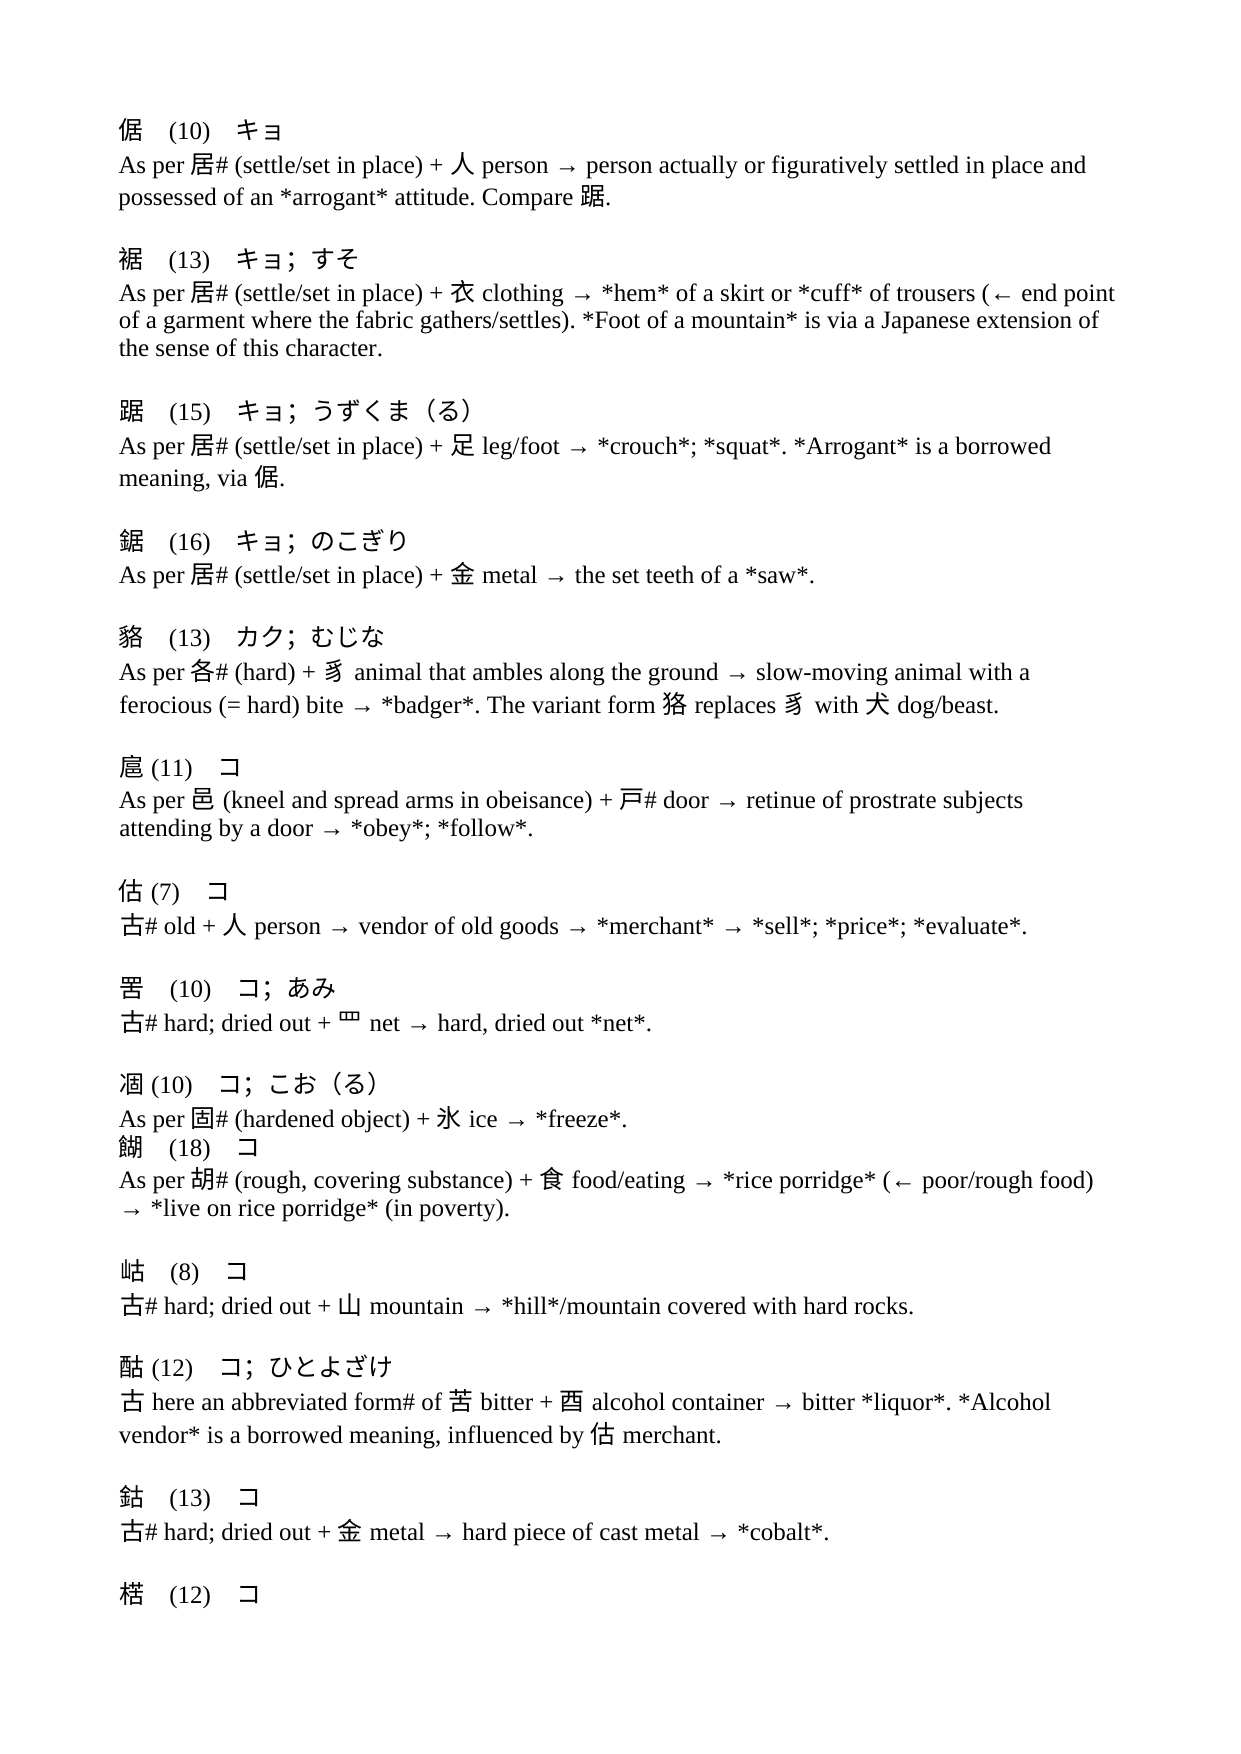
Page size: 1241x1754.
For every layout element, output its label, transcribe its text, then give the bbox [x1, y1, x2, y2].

text 踞 (15) キョ；うずくま（る） [119, 397, 1123, 426]
text 鈷 (13) コ [119, 1483, 1123, 1512]
text 古# hard; dried out + 金 metal → hard piece of cast metal → *cobalt*. [120, 1517, 1123, 1546]
text 楛 (12) コ [119, 1580, 1123, 1609]
text 岵 (8) コ [120, 1257, 1123, 1286]
text As per 邑 (kneel and spread arms in obeisance) + 戸# door → retinue of prostrate subjects attending by a door → *obey*; *follow*. [118, 787, 1024, 842]
text As per 各# (hard) + 豸 animal that ambles along the ground → slow-moving animal with a ferocious (= hard) bite → *badger*. The variant form 狢 replaces 豸 with 犬 dog/beast. [118, 657, 1031, 719]
text 酤 (12) コ；ひとよざけ [119, 1353, 1123, 1382]
text 鋸 (16) キョ；のこぎり [119, 527, 1123, 555]
text 古# hard; dried out + 山 mountain → *hill*/mountain covered with hard rocks. [120, 1291, 1123, 1319]
text 古# old + 人 person → vendor of old goods → *merchant* → *sell*; *price*; *evaluate*. [120, 911, 1123, 940]
text 古 here an abbreviated form# of 苦 bitter + 酉 alcohol container → bitter *liquor*. *Alcohol vendor* is a borrowed meaning, influenced by 估 merchant. [118, 1387, 1052, 1449]
text 裾 (13) キョ；すそ [118, 246, 1123, 274]
text 餬 (18) コ [119, 1133, 1123, 1162]
text 罟 (10) コ；あみ [119, 973, 1123, 1002]
text 貉 (13) カク；むじな [119, 623, 1123, 652]
text 凅 (10) コ；こお（る） [119, 1070, 1123, 1099]
text As per 固# (hardened object) + 氷 ice → *freeze*. [118, 1104, 1123, 1133]
text As per 胡# (rough, covering substance) + 食 food/eating → *rice porridge* (← poor/rough food) → *live on rice porridge* (in poverty). [118, 1167, 1095, 1222]
text As per 居# (settle/set in place) + 衣 clothing → *hem* of a skirt or *cuff* of trousers (← end point of a garment where the fabric gathers/settles). *Foot of a mountain* is via a Japanese extension of the sense of this character. [118, 279, 1116, 362]
text 扈 (11) コ [119, 753, 1123, 782]
text 古# hard; dried out + 罒 net → hard, dried out *net*. [120, 1007, 1123, 1036]
text 估 (7) コ [119, 877, 1123, 906]
text 倨 (10) キョ [118, 116, 1123, 144]
text As per 居# (settle/set in place) + 人 person → person actually or figuratively settled in place and possessed of an *arrogant* attitude. Compare 踞. [118, 149, 1087, 211]
text As per 居# (settle/set in place) + 足 leg/foot → *crouch*; *squat*. *Arrogant* is a borrowed meaning, via 倨. [118, 431, 1052, 492]
text As per 居# (settle/set in place) + 金 metal → the set teeth of a *saw*. [118, 561, 1123, 589]
